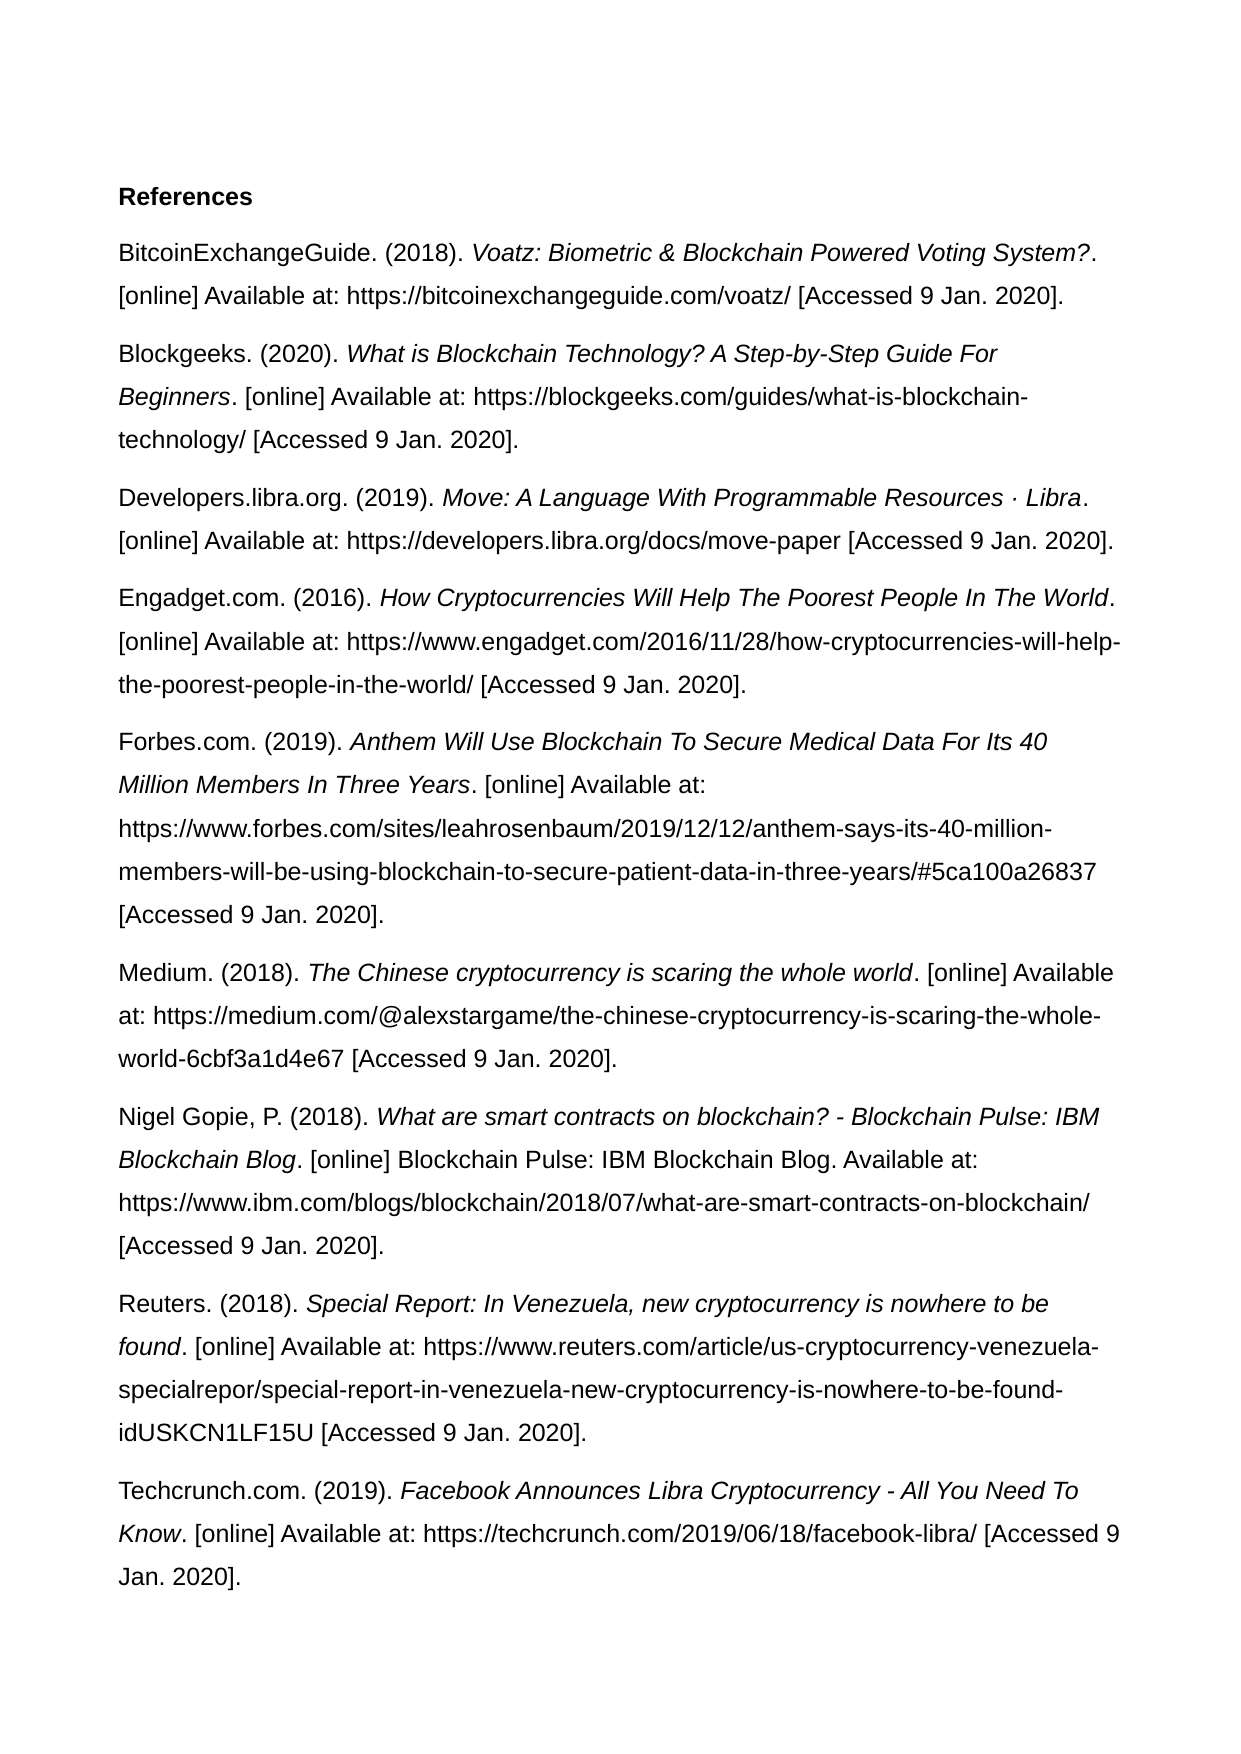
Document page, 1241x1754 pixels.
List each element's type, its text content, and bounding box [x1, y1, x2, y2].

text Developers.libra.org. (2019). Move: A Language With Programmable Resources · Libra. [online] Available at: https://developers.libra.org/docs/move-paper [Accessed 9 Jan. 2020]. [118, 482, 1122, 554]
text Forbes.com. (2019). Anthem Will Use Blockchain To Secure Medical Data For Its 40 Million Members In Three Years. [online] Available at: https://www.forbes.com/sites/leahrosenbaum/2019/12/12/anthem-says-its-40-million-members-will-be-using-blockchain-to-secure-patient-data-in-three-years/#5ca100a26837 [Accessed 9 Jan. 2020]. [118, 727, 1122, 928]
text Techcrunch.com. (2019). Facebook Announces Libra Cryptocurrency - All You Need To Know. [online] Available at: https://techcrunch.com/2019/06/18/facebook-libra/ [Accessed 9 Jan. 2020]. [118, 1476, 1122, 1591]
subtitle References [118, 182, 1122, 211]
text Reuters. (2018). Special Report: In Venezuela, new cryptocurrency is nowhere to be found. [online] Available at: https://www.reuters.com/article/us-cryptocurrency-venezuela-specialrepor/special-report-in-venezuela-new-cryptocurrency-is-nowhere-to-be-found-idUSKCN1LF15U [Accessed 9 Jan. 2020]. [118, 1288, 1122, 1447]
text Medium. (2018). The Chinese cryptocurrency is scaring the whole world. [online] Available at: https://medium.com/@alexstargame/the-chinese-cryptocurrency-is-scaring-the-whole-world-6cbf3a1d4e67 [Accessed 9 Jan. 2020]. [118, 957, 1122, 1072]
text Engadget.com. (2016). How Cryptocurrencies Will Help The Poorest People In The World. [online] Available at: https://www.engadget.com/2016/11/28/how-cryptocurrencies-will-help-the-poorest-people-in-the-world/ [Accessed 9 Jan. 2020]. [118, 583, 1122, 698]
text Nigel Gopie, P. (2018). What are smart contracts on blockchain? - Blockchain Pulse: IBM Blockchain Blog. [online] Blockchain Pulse: IBM Blockchain Blog. Available at: https://www.ibm.com/blogs/blockchain/2018/07/what-are-smart-contracts-on-blockchain/ [Accessed 9 Jan. 2020]. [118, 1101, 1122, 1259]
text Blockgeeks. (2020). What is Blockchain Technology? A Step-by-Step Guide For Beginners. [online] Available at: https://blockgeeks.com/guides/what-is-blockchain-technology/ [Accessed 9 Jan. 2020]. [118, 338, 1122, 453]
text BitcoinExchangeGuide. (2018). Voatz: Biometric & Blockchain Powered Voting System?. [online] Available at: https://bitcoinexchangeguide.com/voatz/ [Accessed 9 Jan. 2020]. [118, 238, 1122, 309]
